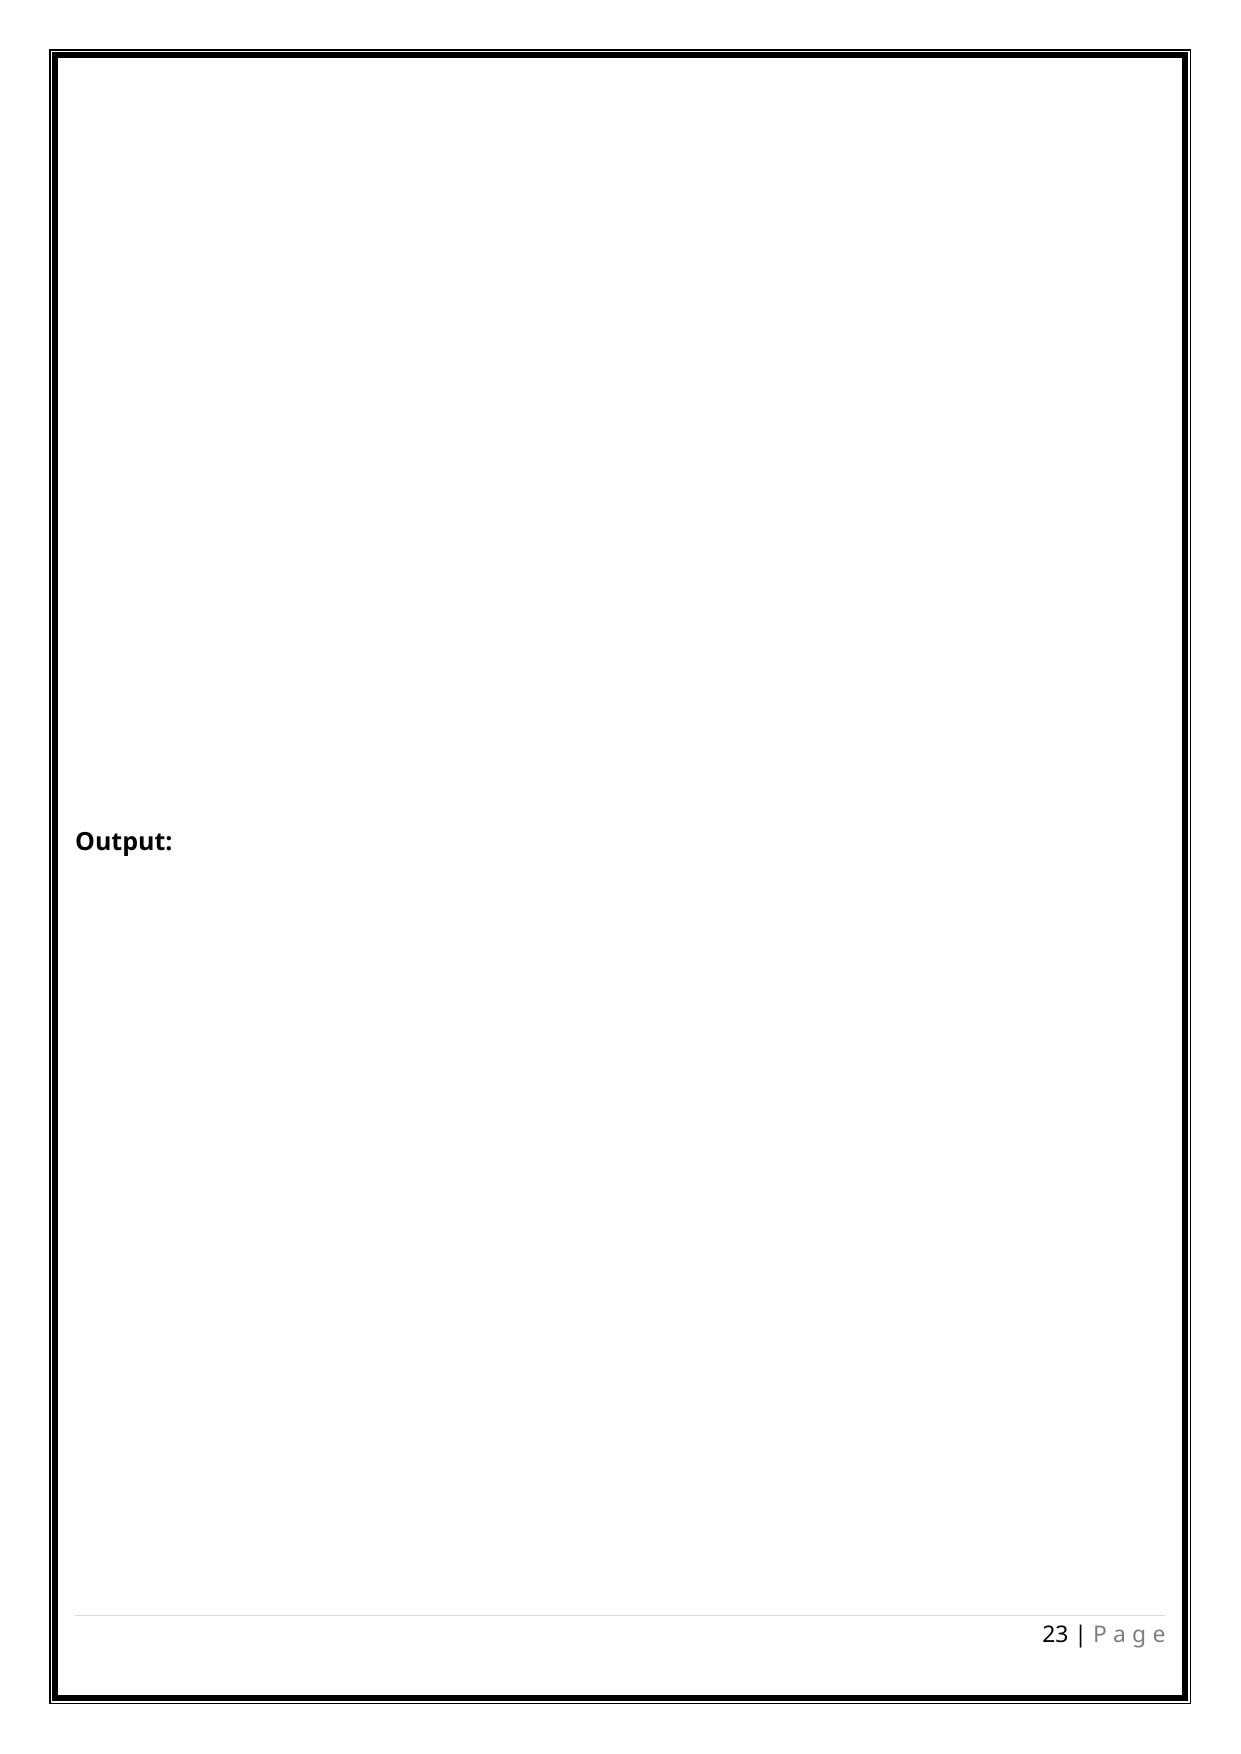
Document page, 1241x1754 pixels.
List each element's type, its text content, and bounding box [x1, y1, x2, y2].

text Output: [75, 823, 1165, 857]
